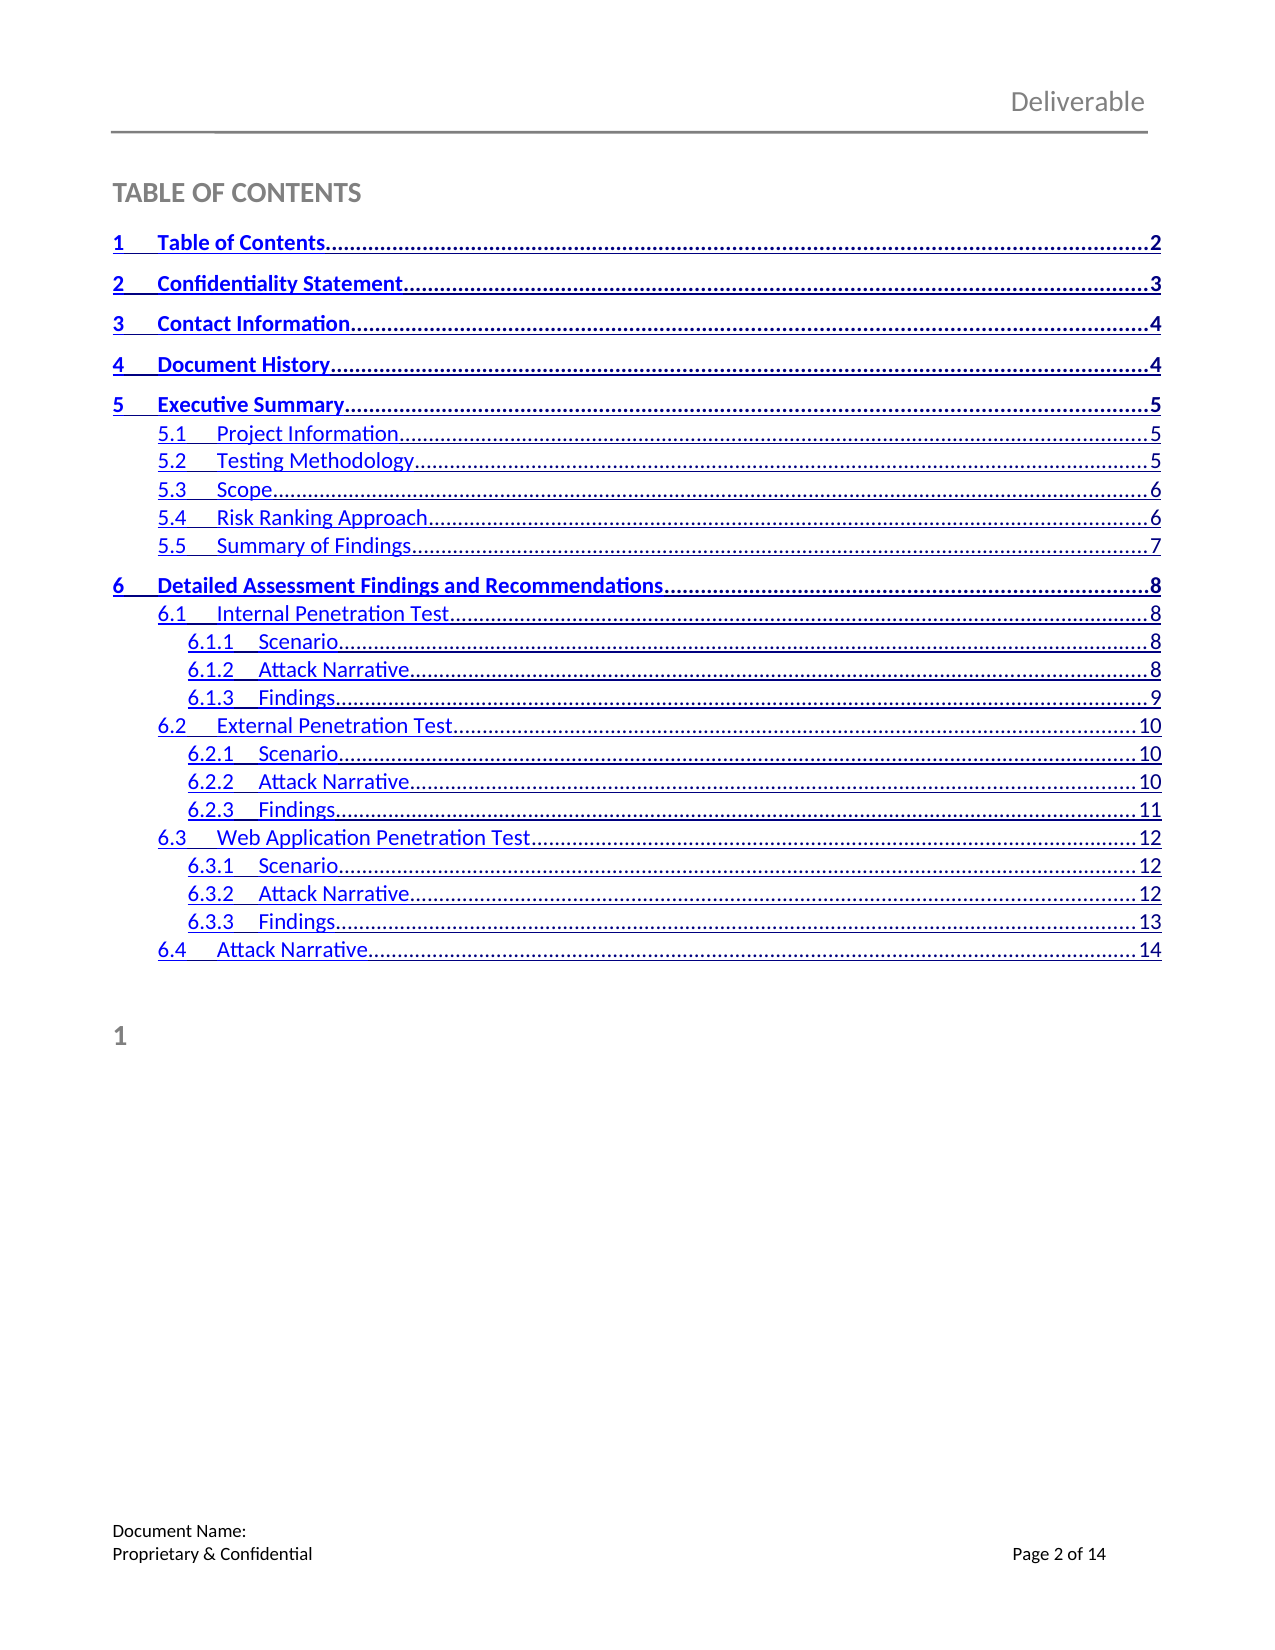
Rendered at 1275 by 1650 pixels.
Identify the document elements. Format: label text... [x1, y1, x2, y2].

text 5.4 Risk Ranking Approach 6 [157, 503, 1162, 531]
text 6.2.1 Scenario 10 [187, 739, 1162, 763]
text 6.1.1 Scenario 8 [187, 627, 1162, 655]
text 3 Contact Information 4 [112, 309, 1162, 338]
text 6.2.3 Findings 11 [187, 795, 1162, 819]
text 5.2 Testing Methodology 5 [157, 447, 1162, 475]
text 6.3.2 Attack Narrative 12 [187, 879, 1162, 904]
text 6.3.1 Scenario 12 [187, 851, 1162, 876]
text 6 Detailed Assessment Findings and Recommendations 8 [112, 571, 1162, 599]
text 2 Confidentiality Statement 3 [112, 269, 1162, 297]
text 5.5 Summary of Findings 7 [157, 531, 1162, 559]
text 6.1.3 Findings 9 [187, 683, 1162, 711]
text 1 Table of Contents 2 [112, 228, 1162, 257]
text 6.1.2 Attack Narrative 8 [187, 655, 1162, 683]
subtitle Table of Contents [112, 174, 1162, 210]
text 5 Executive Summary 5 [112, 391, 1162, 419]
text 6.2.2 Attack Narrative 10 [187, 767, 1162, 792]
text 6.4 Attack Narrative 14 [157, 936, 1162, 960]
text 6.3.3 Findings 13 [187, 907, 1162, 932]
text 6.1 Internal Penetration Test 8 [157, 599, 1162, 627]
text 6.3 Web Application Penetration Test 12 [157, 823, 1162, 848]
text 5.3 Scope 6 [157, 475, 1162, 503]
text 5.1 Project Information 5 [157, 419, 1162, 447]
text 6.2 External Penetration Test 10 [157, 711, 1162, 736]
text 4 Document History 4 [112, 350, 1162, 378]
